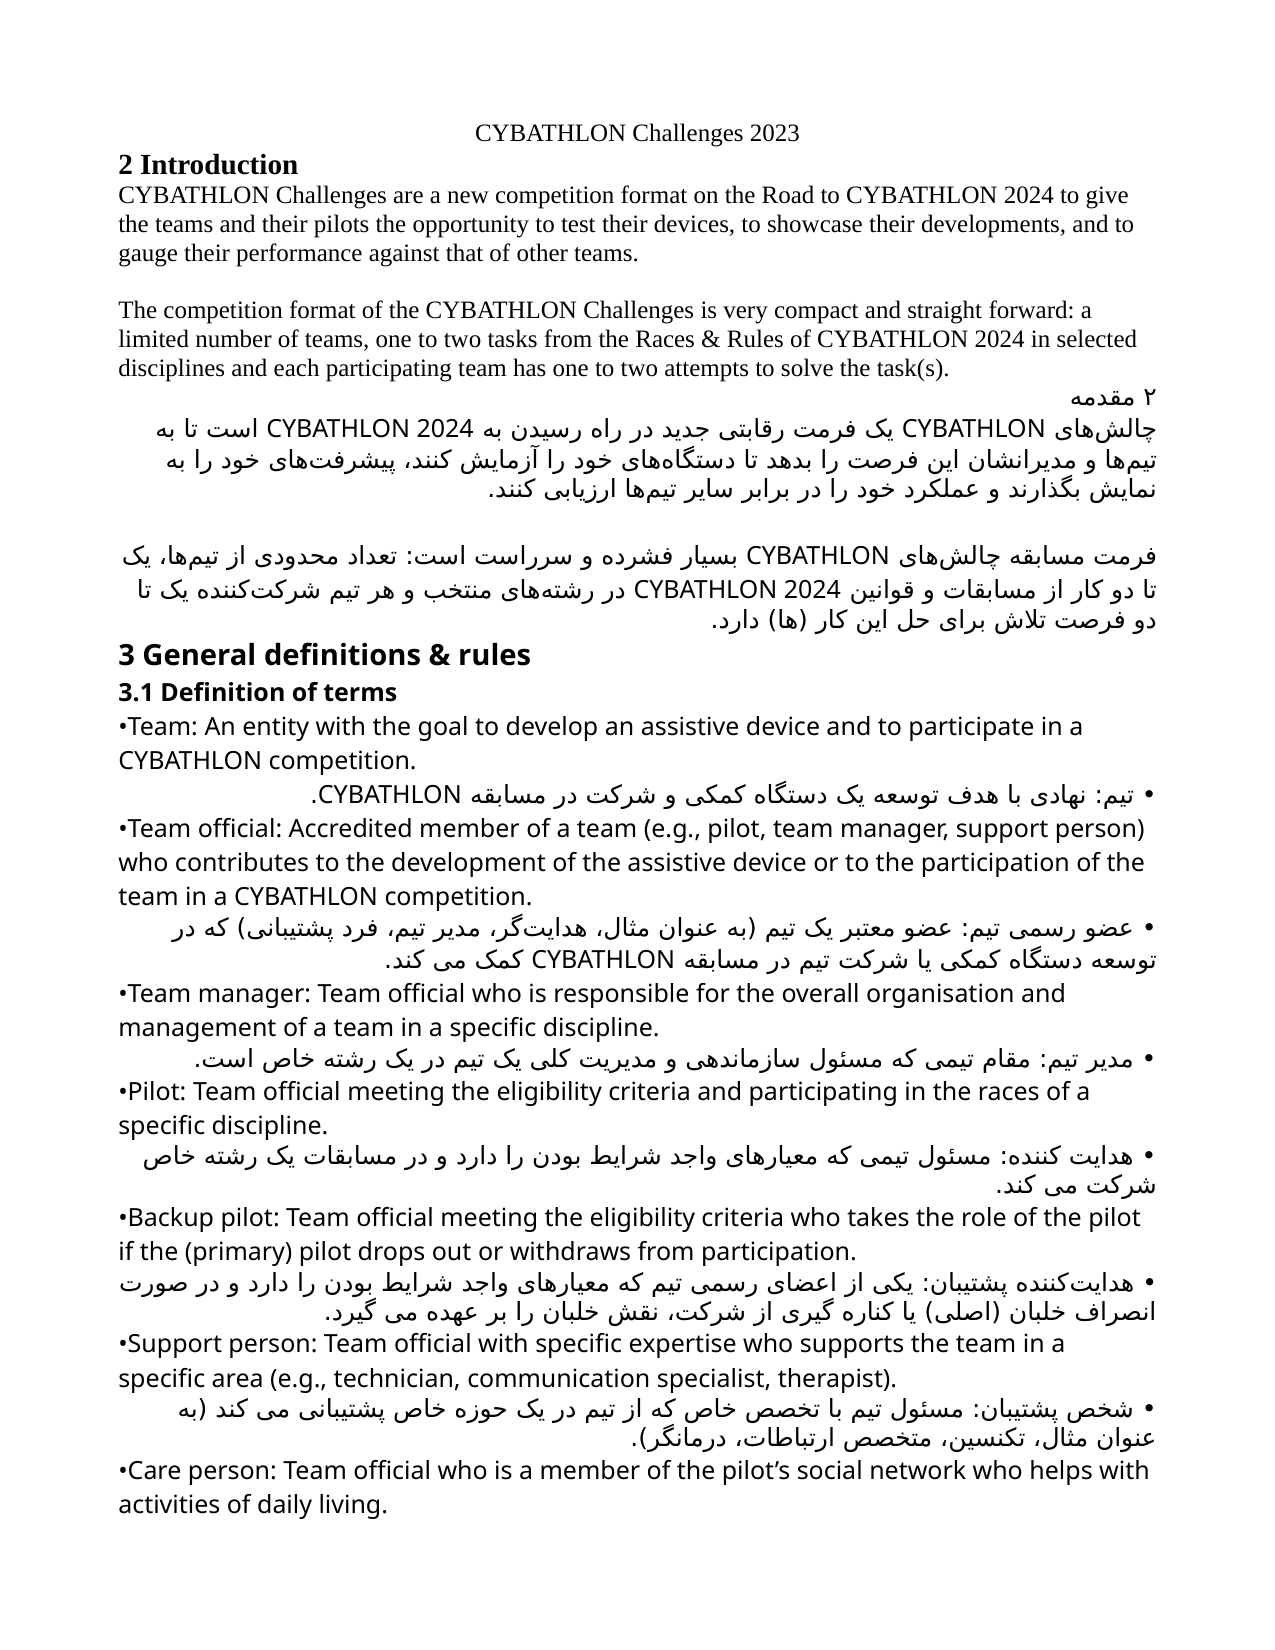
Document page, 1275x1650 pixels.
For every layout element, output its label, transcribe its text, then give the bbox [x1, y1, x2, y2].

text CYBATHLON Challenges 2023 [118, 118, 1157, 147]
text •Support person: Team official with specific expertise who supports the team in a specific area (e.g., technician, communication specialist, therapist). [118, 1326, 1157, 1394]
text CYBATHLON Challenges are a new competition format on the Road to CYBATHLON 2024 to give the teams and their pilots the opportunity to test their devices, to showcase their developments, and to gauge their performance against that of other teams. [118, 180, 1157, 267]
text •Team official: Accredited member of a team (e.g., pilot, team manager, support person) who contributes to the development of the assistive device or to the participation of the team in a CYBATHLON competition. [118, 811, 1157, 913]
text • مدیر تیم: مقام تیمی که مسئول سازماندهی و مدیریت کلی یک تیم در یک رشته خاص است. [118, 1044, 1157, 1073]
text • تیم: نهادی با هدف توسعه یک دستگاه کمکی و شرکت در مسابقه CYBATHLON. [118, 776, 1157, 811]
text •Team manager: Team official who is responsible for the overall organisation and management of a team in a specific discipline. [118, 976, 1157, 1044]
text • هدایت‌کننده پشتیبان: یکی از اعضای رسمی تیم که معیارهای واجد شرایط بودن را دارد و در صورت انصراف خلبان (اصلی) یا کناره گیری از شرکت، نقش خلبان را بر عهده می گیرد. [118, 1268, 1157, 1326]
text •Team: An entity with the goal to develop an assistive device and to participate in a CYBATHLON competition. [118, 708, 1157, 776]
text ۲ مقدمه [118, 382, 1157, 411]
text •Backup pilot: Team official meeting the eligibility criteria who takes the role of the pilot if the (primary) pilot drops out or withdraws from participation. [118, 1200, 1157, 1268]
text • عضو رسمی تیم: عضو معتبر یک تیم (به عنوان مثال، هدایت‌گر، مدیر تیم، فرد پشتیبانی) که در توسعه دستگاه کمکی یا شرکت تیم در مسابقه CYBATHLON کمک می کند. [118, 913, 1157, 976]
text 3 General definitions & rules [118, 634, 1157, 674]
text چالش‌های CYBATHLON یک فرمت رقابتی جدید در راه رسیدن به CYBATHLON 2024 است تا به تیم‌ها و مدیرانشان این فرصت را بدهد تا دستگاه‌های خود را آزمایش کنند، پیشرفت‌های خود را به نمایش بگذارند و عملکرد خود را در برابر سایر تیم‌ها ارزیابی کنند. [118, 411, 1157, 503]
text • شخص پشتیبان: مسئول تیم با تخصص خاص که از تیم در یک حوزه خاص پشتیبانی می کند (به عنوان مثال، تکنسین، متخصص ارتباطات، درمانگر). [118, 1394, 1157, 1453]
text فرمت مسابقه چالش‌های CYBATHLON بسیار فشرده و سرراست است: تعداد محدودی از تیم‌ها، یک تا دو کار از مسابقات و قوانین CYBATHLON 2024 در رشته‌های منتخب و هر تیم شرکت‌کننده یک تا دو فرصت تلاش برای حل این کار (ها) دارد. [118, 537, 1157, 634]
text • هدایت کننده: مسئول تیمی که معیارهای واجد شرایط بودن را دارد و در مسابقات یک رشته خاص شرکت می کند. [118, 1141, 1157, 1200]
text The competition format of the CYBATHLON Challenges is very compact and straight forward: a limited number of teams, one to two tasks from the Races & Rules of CYBATHLON 2024 in selected disciplines and each participating team has one to two attempts to solve the task(s). [118, 295, 1157, 382]
text 3.1 Definition of terms [118, 674, 1157, 708]
text •Pilot: Team official meeting the eligibility criteria and participating in the races of a specific discipline. [118, 1073, 1157, 1141]
text •Care person: Team official who is a member of the pilot’s social network who helps with activities of daily living. [118, 1453, 1157, 1521]
text 2 Introduction [118, 147, 1157, 180]
